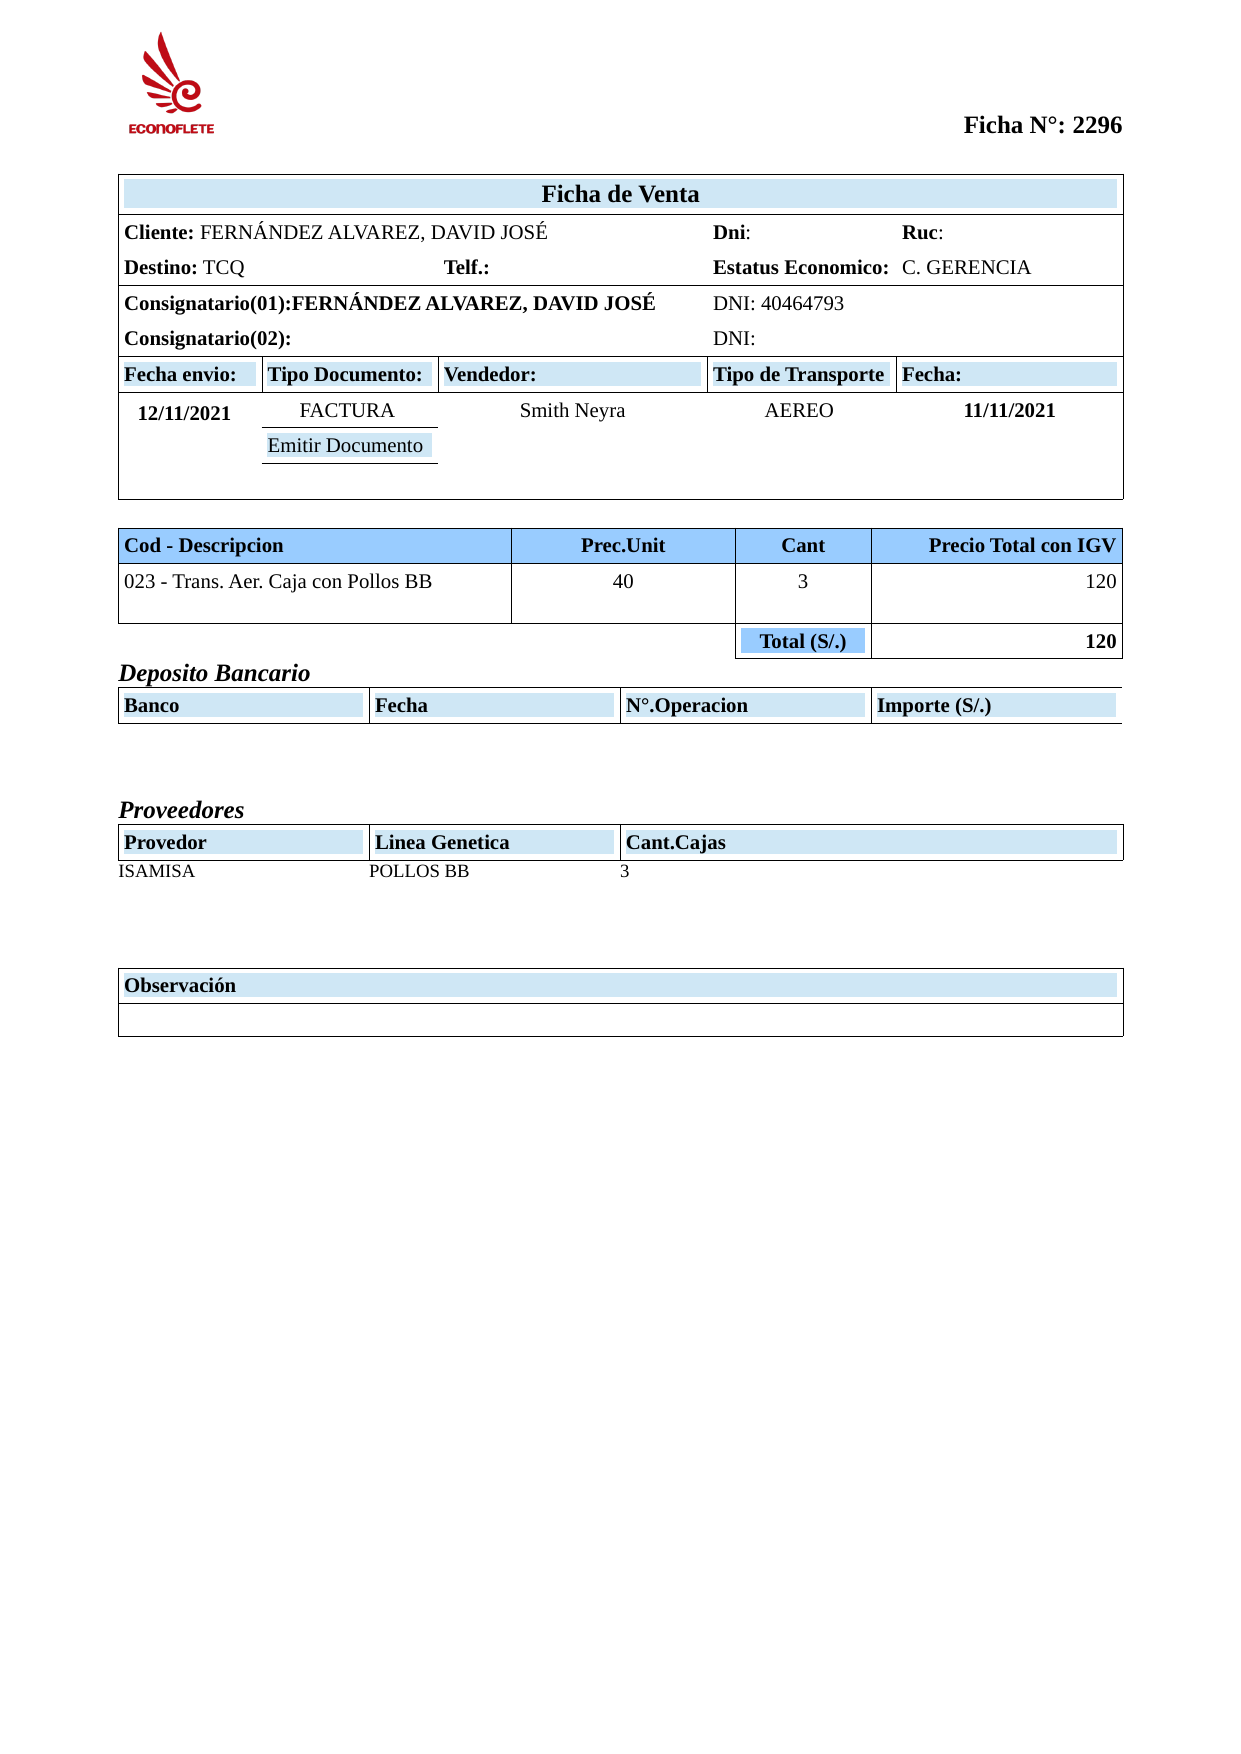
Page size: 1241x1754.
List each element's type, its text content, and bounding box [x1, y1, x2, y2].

table_header Cant.Cajas [621, 825, 1123, 859]
table_cell [369, 747, 620, 771]
table_cell Fecha envio: [119, 357, 262, 392]
picture [118, 31, 225, 134]
table_cell Vendedor: [439, 357, 707, 392]
table_cell 3 [736, 564, 871, 623]
table_cell Consignatario(01):FERNÁNDEZ ALVAREZ, DAVID JOSÉ [119, 286, 707, 321]
table_header Observación [119, 969, 1123, 1003]
table_header Ficha de Venta [119, 175, 1123, 214]
table_cell [620, 881, 1123, 903]
table_cell POLLOS BB [369, 861, 620, 881]
table_cell [369, 903, 620, 924]
table_cell DNI: 40464793 [707, 286, 1123, 321]
table_cell [369, 881, 620, 903]
table_cell FACTURA [262, 393, 438, 427]
table_cell [511, 624, 735, 658]
table_cell [871, 747, 1122, 771]
table_cell Dni: [707, 215, 896, 249]
table_cell [118, 624, 511, 658]
table_cell Ruc: [896, 215, 1123, 249]
table_cell Destino: TCQ [119, 249, 438, 285]
table_cell 023 - Trans. Aer. Caja con Pollos BB [119, 564, 511, 623]
table_cell 40 [512, 564, 735, 623]
table_cell Estatus Economico: [707, 249, 896, 285]
table_cell Total (S/.) [736, 624, 871, 658]
table_cell [369, 771, 620, 795]
table_cell [620, 903, 1123, 924]
table_cell [119, 1004, 1123, 1036]
table_cell 120 [872, 564, 1122, 623]
table_cell Tipo de Transporte [708, 357, 896, 392]
table_header Provedor [119, 825, 369, 859]
table_cell Smith Neyra [438, 393, 707, 498]
table_header Prec.Unit [512, 529, 735, 563]
table_cell Telf.: [438, 249, 707, 285]
table_cell [620, 771, 871, 795]
table_cell [369, 724, 620, 747]
table_cell [118, 946, 369, 967]
table_cell [369, 946, 620, 967]
table_header Cod - Descripcion [119, 529, 511, 563]
table_cell DNI: [707, 321, 1123, 356]
table_cell Emitir Documento [262, 428, 438, 463]
table_header Importe (S/.) [872, 688, 1122, 723]
table_cell [118, 771, 369, 795]
table_cell [118, 924, 369, 946]
table_cell [118, 747, 369, 771]
table_header Fecha [370, 688, 620, 723]
table_cell Consignatario(02): [119, 321, 707, 356]
table_cell Cliente: FERNÁNDEZ ALVAREZ, DAVID JOSÉ [119, 215, 707, 249]
text Deposito Bancario [118, 658, 1122, 687]
table_cell 12/11/2021 [119, 393, 262, 498]
table_cell [118, 903, 369, 924]
table_header Linea Genetica [370, 825, 620, 859]
table_cell 11/11/2021 [896, 393, 1123, 498]
table_cell AEREO [707, 393, 896, 498]
table_cell [871, 771, 1122, 795]
table_cell [118, 881, 369, 903]
table_header N°.Operacion [621, 688, 871, 723]
table_cell ISAMISA [118, 861, 369, 881]
table_cell 3 [620, 861, 1123, 881]
table_cell [620, 747, 871, 771]
table_cell [620, 924, 1123, 946]
table_cell [262, 464, 438, 498]
table_cell Fecha: [897, 357, 1123, 392]
table_cell [118, 724, 369, 747]
table_cell C. GERENCIA [896, 249, 1123, 285]
table_cell Tipo Documento: [263, 357, 438, 392]
table_cell [620, 724, 871, 747]
table_cell 120 [872, 624, 1122, 658]
table_header Cant [736, 529, 871, 563]
table_header Precio Total con IGV [872, 529, 1122, 563]
table_header Banco [119, 688, 369, 723]
table_cell [369, 924, 620, 946]
table_cell [620, 946, 1123, 967]
text Proveedores [118, 795, 1122, 824]
table_cell [871, 724, 1122, 747]
